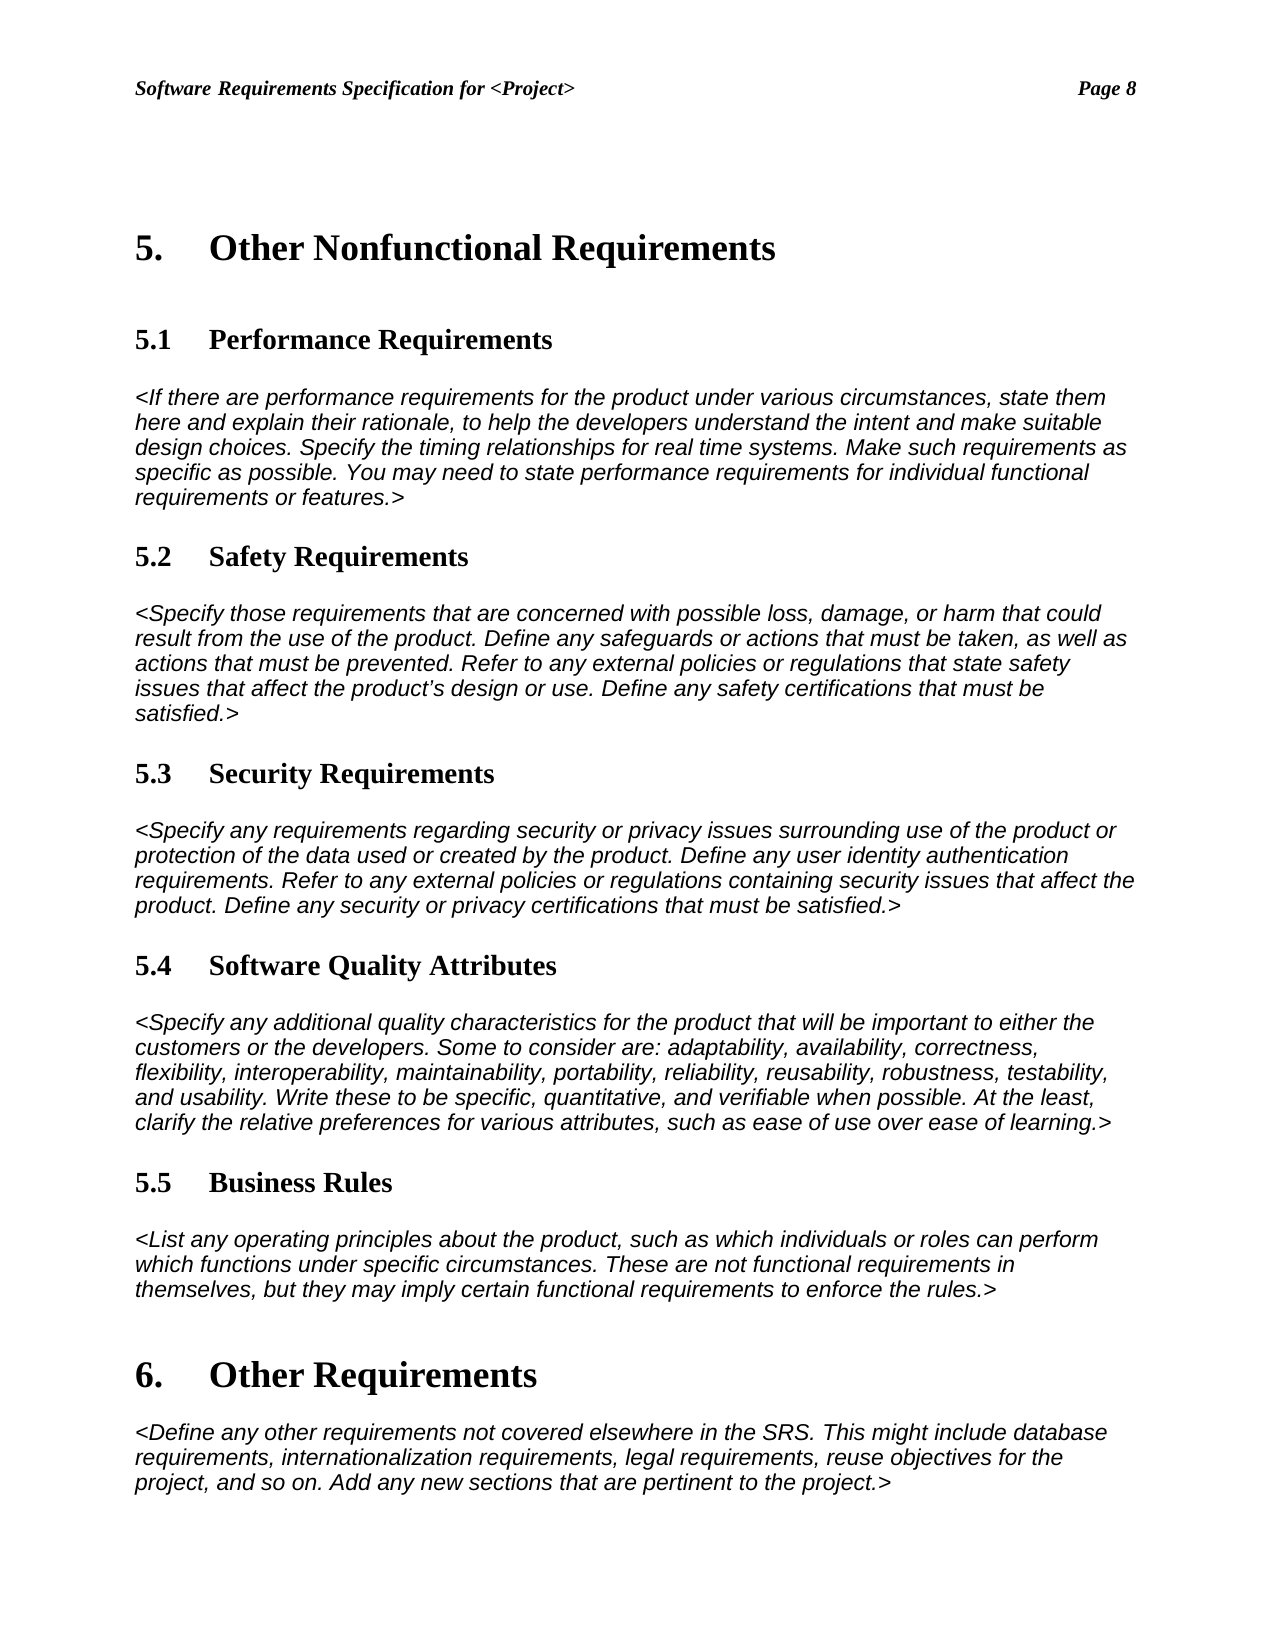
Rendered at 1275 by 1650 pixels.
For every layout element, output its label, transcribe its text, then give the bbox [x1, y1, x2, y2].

text <List any operating principles about the product, such as which individuals or roles can perform which functions under specific circumstances. These are not functional requirements in themselves, but they may imply certain functional requirements to enforce the rules.> [135, 1227, 1140, 1302]
subtitle Security Requirements [135, 756, 1140, 789]
text <If there are performance requirements for the product under various circumstances, state them here and explain their rationale, to help the developers understand the intent and make suitable design choices. Specify the timing relationships for real time systems. Make such requirements as specific as possible. You may need to state performance requirements for individual functional requirements or features.> [135, 385, 1140, 510]
text <Specify any requirements regarding security or privacy issues surrounding use of the product or protection of the data used or created by the product. Define any user identity authentication requirements. Refer to any external policies or regulations containing security issues that affect the product. Define any security or privacy certifications that must be satisfied.> [135, 819, 1140, 919]
text <Specify those requirements that are concerned with possible loss, damage, or harm that could result from the use of the product. Define any safeguards or actions that must be taken, as well as actions that must be prevented. Refer to any external policies or regulations that state safety issues that affect the product’s design or use. Define any safety certifications that must be satisfied.> [135, 602, 1140, 727]
subtitle Business Rules [135, 1165, 1140, 1198]
subtitle Other Nonfunctional Requirements [135, 225, 1140, 268]
text <Specify any additional quality characteristics for the product that will be important to either the customers or the developers. Some to consider are: adaptability, availability, correctness, flexibility, interoperability, maintainability, portability, reliability, reusability, robustness, testability, and usability. Write these to be specific, quantitative, and verifiable when possible. At the least, clarify the relative preferences for various attributes, such as ease of use over ease of learning.> [135, 1011, 1140, 1136]
subtitle Performance Requirements [135, 322, 1140, 356]
subtitle Safety Requirements [135, 539, 1140, 573]
subtitle Other Requirements [135, 1352, 1140, 1396]
subtitle Software Quality Attributes [135, 948, 1140, 981]
text <Define any other requirements not covered elsewhere in the SRS. This might include database requirements, internationalization requirements, legal requirements, reuse objectives for the project, and so on. Add any new sections that are pertinent to the project.> [135, 1421, 1140, 1496]
